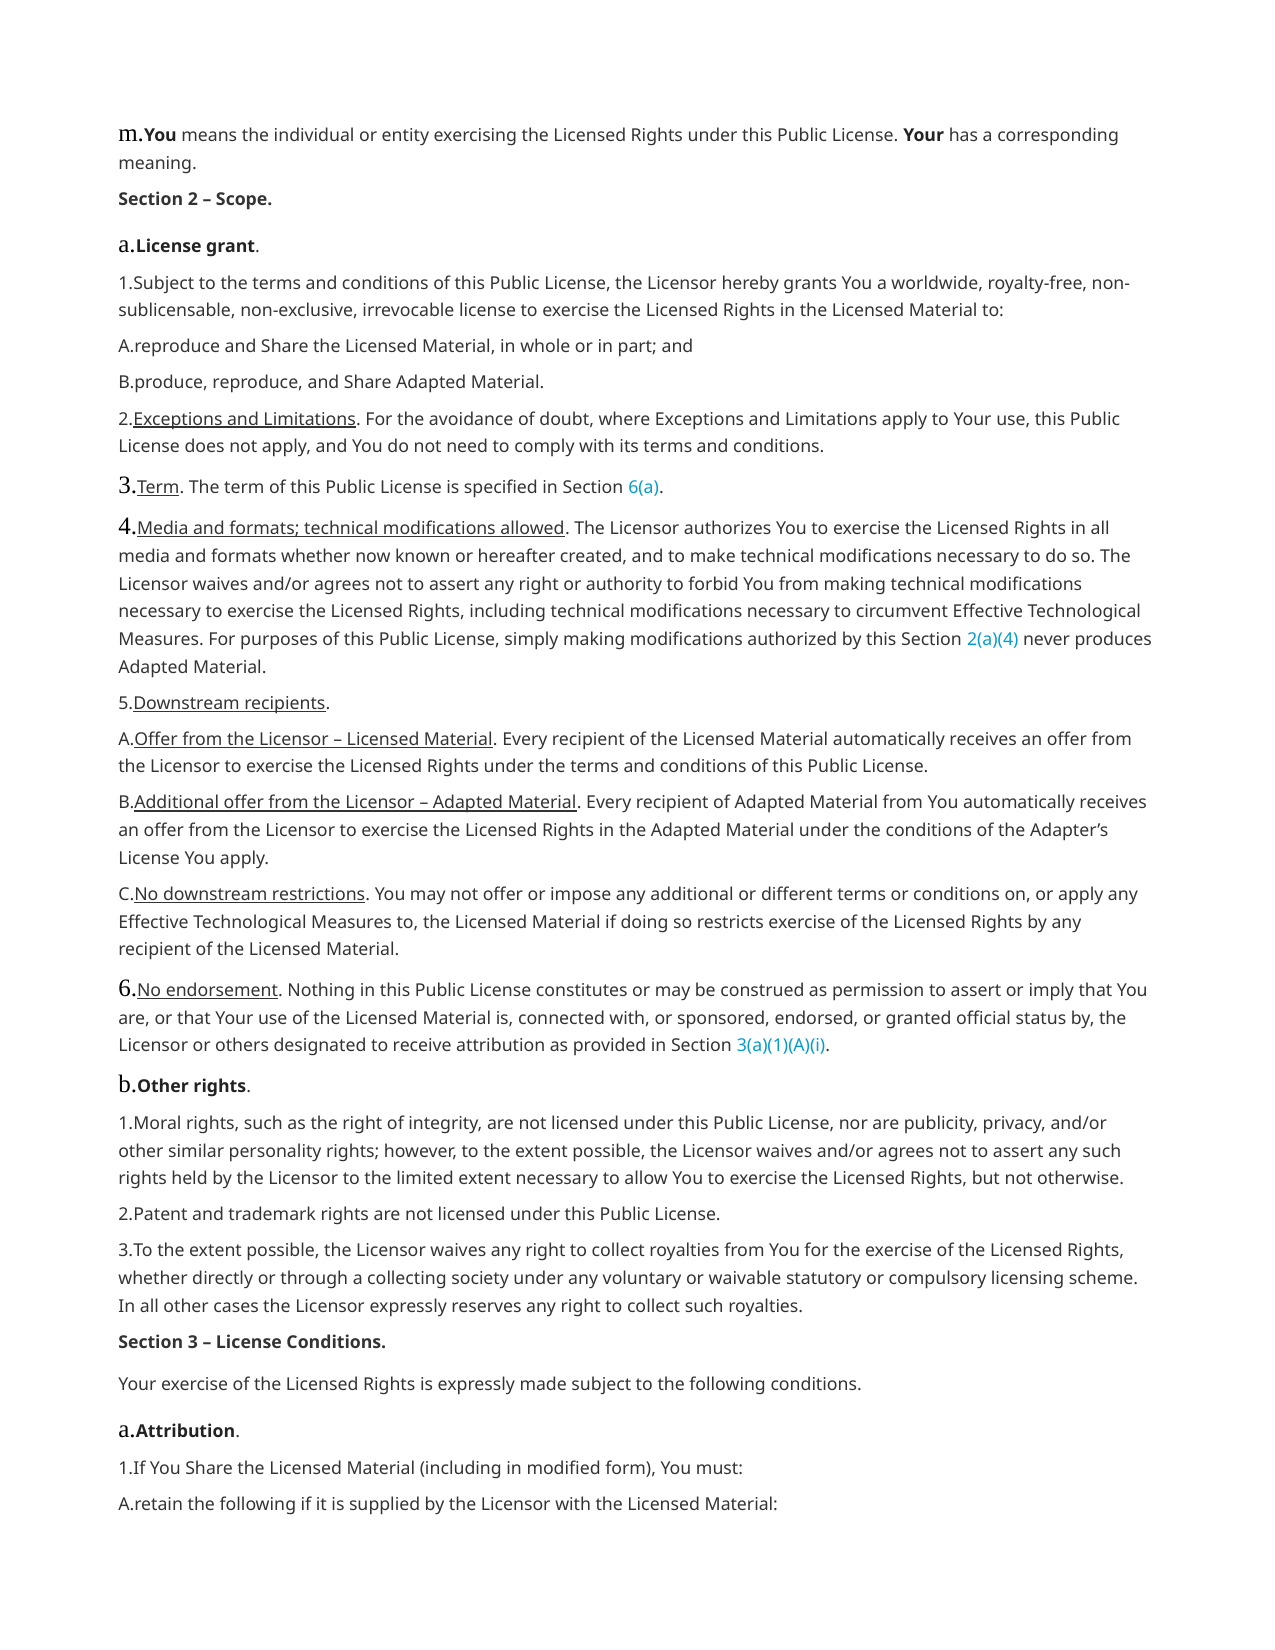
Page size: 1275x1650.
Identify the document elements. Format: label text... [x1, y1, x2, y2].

list Additional offer from the Licensor – Adapted Material. Every recipient of Adapted Material from You automatically receives an offer from the Licensor to exercise the Licensed Rights in the Adapted Material under the conditions of the Adapter’s License You apply. [118, 790, 1157, 869]
list If You Share the Licensed Material (including in modified form), You must: [118, 1455, 1157, 1479]
list Other rights. [118, 1069, 1157, 1098]
list Moral rights, such as the right of integrity, are not licensed under this Public License, nor are publicity, privacy, and/or other similar personality rights; however, to the extent possible, the Licensor waives and/or agrees not to assert any such rights held by the Licensor to the limited extent necessary to allow You to exercise the Licensed Rights, but not otherwise. [118, 1110, 1157, 1190]
list reproduce and Share the Licensed Material, in whole or in part; and [118, 334, 1157, 358]
list produce, reproduce, and Share Adapted Material. [118, 370, 1157, 394]
list Subject to the terms and conditions of this Public License, the Licensor hereby grants You a worldwide, royalty-free, non-sublicensable, non-exclusive, irrevocable license to exercise the Licensed Rights in the Licensed Material to: [118, 270, 1157, 322]
list To the extent possible, the Licensor waives any right to collect royalties from You for the exercise of the Licensed Rights, whether directly or through a collecting society under any voluntary or waivable statutory or compulsory licensing scheme. In all other cases the Licensor expressly reserves any right to collect such royalties. [118, 1238, 1157, 1317]
list Downstream recipients. [118, 690, 1157, 714]
list Term. The term of this Public License is specified in Section 6(a). [118, 470, 1157, 498]
list Attribution. [118, 1414, 1157, 1443]
list License grant. [118, 229, 1157, 257]
list No endorsement. Nothing in this Public License constitutes or may be construed as permission to assert or imply that You are, or that Your use of the Licensed Material is, connected with, or sponsored, endorsed, or granted official status by, the Licensor or others designated to receive attribution as provided in Section 3(a)(1)(A)(i). [118, 973, 1157, 1057]
list Patent and trademark rights are not licensed under this Public License. [118, 1202, 1157, 1226]
text Your exercise of the Licensed Rights is expressly made subject to the following conditions. [118, 1372, 1157, 1396]
text Section 3 – License Conditions. [118, 1329, 1157, 1353]
list retain the following if it is supplied by the Licensor with the Licensed Material: [118, 1491, 1157, 1515]
list Media and formats; technical modifications allowed. The Licensor authorizes You to exercise the Licensed Rights in all media and formats whether now known or hereafter created, and to make technical modifications necessary to do so. The Licensor waives and/or agrees not to assert any right or authority to forbid You from making technical modifications necessary to exercise the Licensed Rights, including technical modifications necessary to circumvent Effective Technological Measures. For purposes of this Public License, simply making modifications authorized by this Section 2(a)(4) never produces Adapted Material. [118, 511, 1157, 678]
text Section 2 – Scope. [118, 186, 1157, 211]
list You means the individual or entity exercising the Licensed Rights under this Public License. Your has a corresponding meaning. [118, 118, 1157, 174]
list Offer from the Licensor – Licensed Material. Every recipient of the Licensed Material automatically receives an offer from the Licensor to exercise the Licensed Rights under the terms and conditions of this Public License. [118, 726, 1157, 778]
list Exceptions and Limitations. For the avoidance of doubt, where Exceptions and Limitations apply to Your use, this Public License does not apply, and You do not need to comply with its terms and conditions. [118, 406, 1157, 458]
list No downstream restrictions. You may not offer or impose any additional or different terms or conditions on, or apply any Effective Technological Measures to, the Licensed Material if doing so restricts exercise of the Licensed Rights by any recipient of the Licensed Material. [118, 881, 1157, 961]
